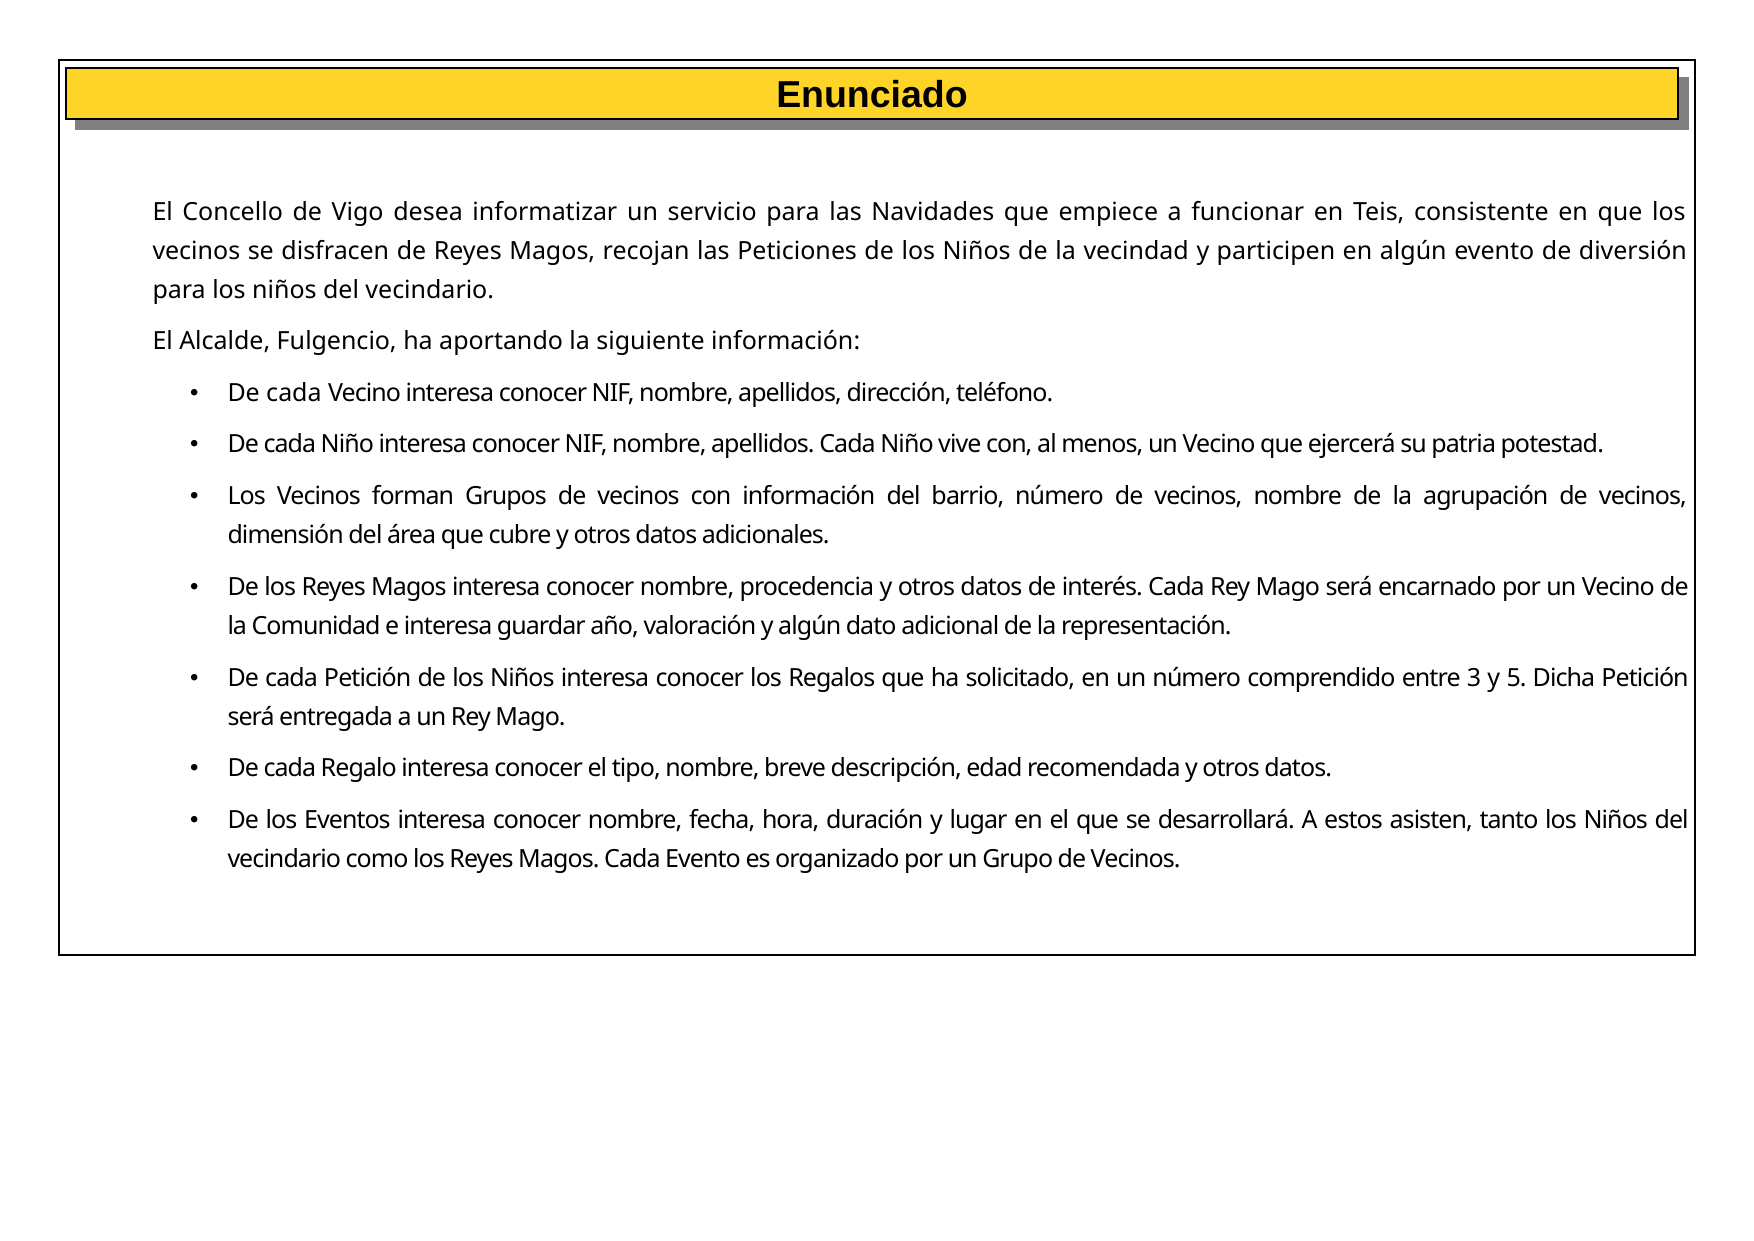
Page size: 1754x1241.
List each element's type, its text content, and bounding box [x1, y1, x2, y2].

table_header Enunciado [60, 61, 1694, 136]
table_cell El Concello de Vigo desea informatizar un servicio para las Navidades que empiece a funcionar en Teis, consistente en que los vecinos se disfracen de Reyes Magos, recojan las Peticiones de los Niños de la vecindad y participen en algún evento de diversión para los niños del vecindario. El Alcalde, Fulgencio, ha aportando la siguiente información: De cada Vecino interesa conocer NIF, nombre, apellidos, dirección, teléfono. De cada Niño interesa conocer NIF, nombre, apellidos. Cada Niño vive con, al menos, un Vecino que ejercerá su patria potestad. Los Vecinos forman Grupos de vecinos con información del barrio, número de vecinos, nombre de la agrupación de vecinos, dimensión del área que cubre y otros datos adicionales. De los Reyes Magos interesa conocer nombre, procedencia y otros datos de interés. Cada Rey Mago será encarnado por un Vecino de la Comunidad e interesa guardar año, valoración y algún dato adicional de la representación. De cada Petición de los Niños interesa conocer los Regalos que ha solicitado, en un número comprendido entre 3 y 5. Dicha Petición será entregada a un Rey Mago. De cada Regalo interesa conocer el tipo, nombre, breve descripción, edad recomendada y otros datos. De los Eventos interesa conocer nombre, fecha, hora, duración y lugar en el que se desarrollará. A estos asisten, tanto los Niños del vecindario como los Reyes Magos. Cada Evento es organizado por un Grupo de Vecinos. [60, 136, 1694, 953]
